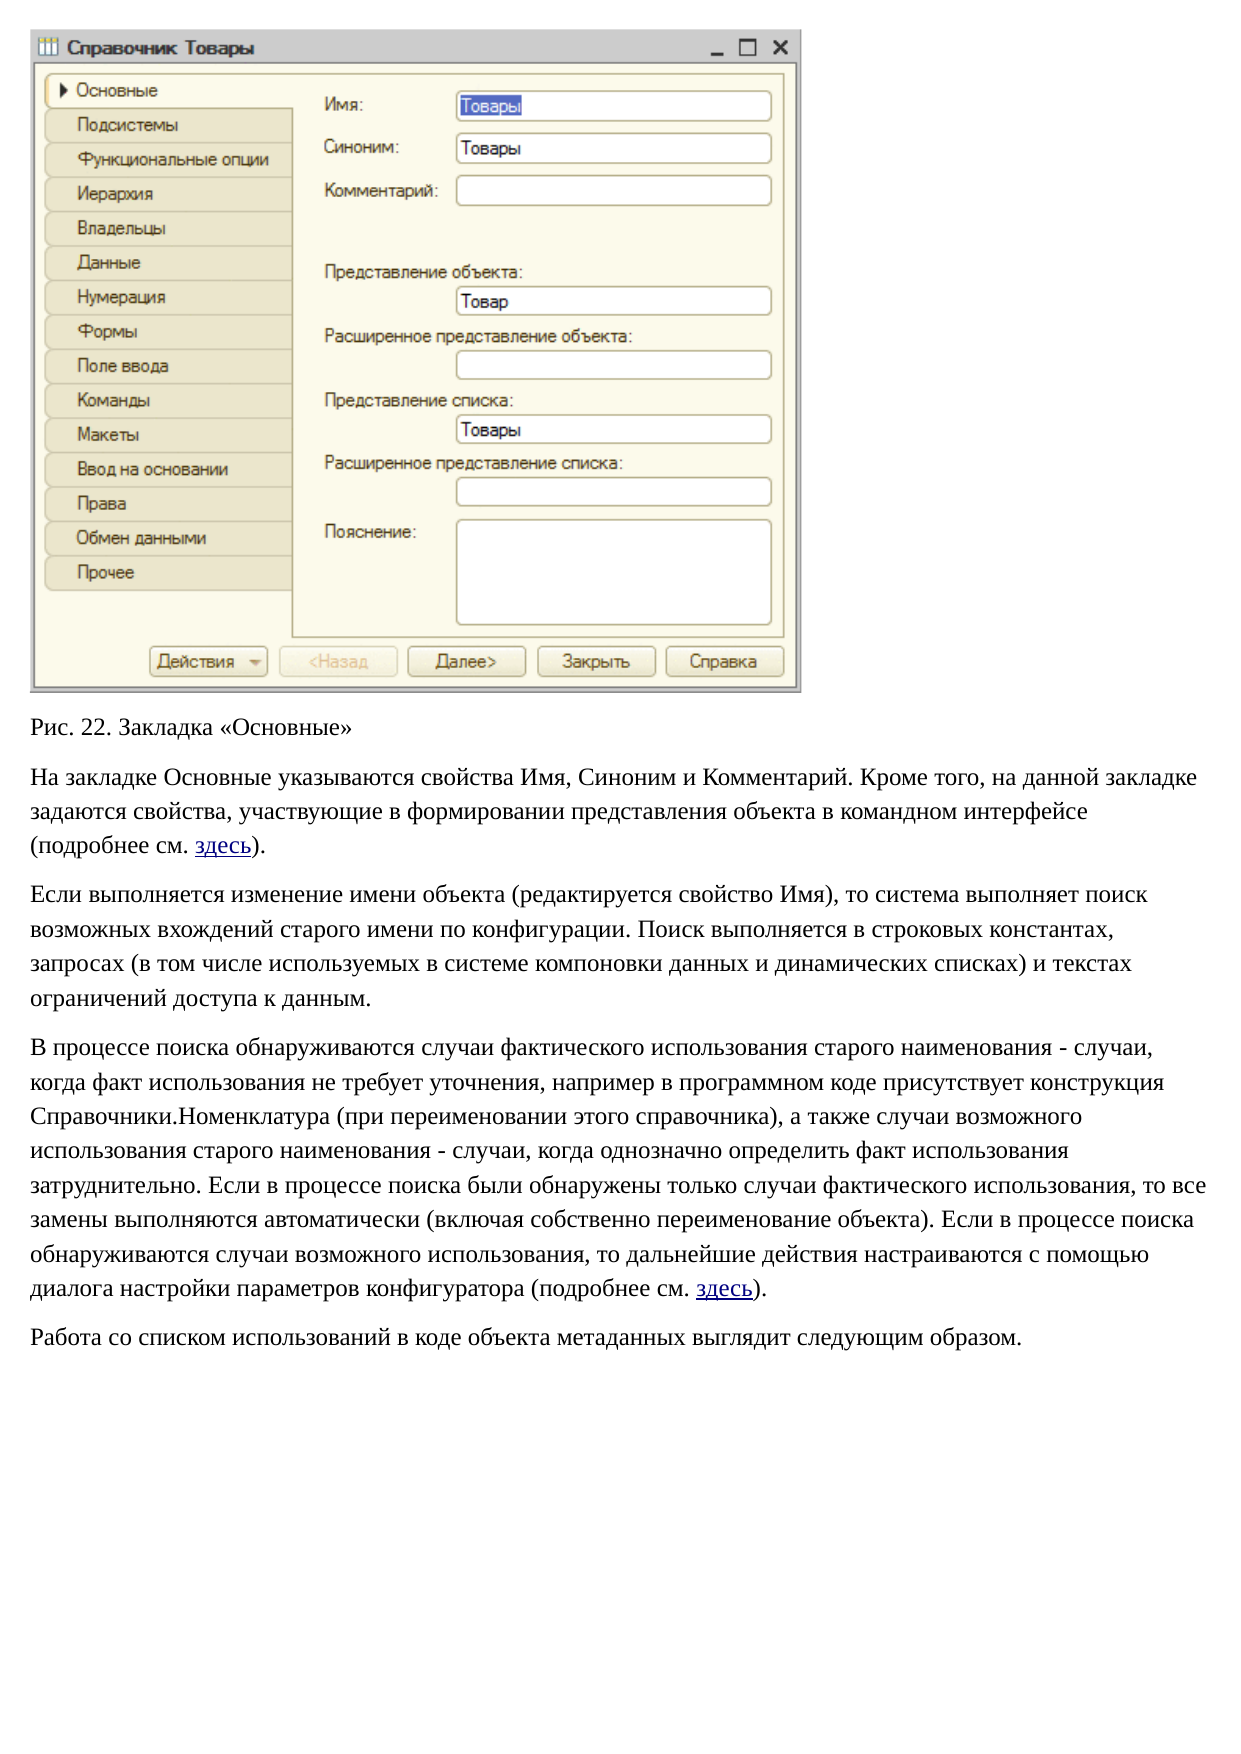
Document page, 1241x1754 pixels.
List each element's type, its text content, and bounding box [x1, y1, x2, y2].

text На закладке Основные указываются свойства Имя, Синоним и Комментарий. Кроме того, на данной закладке задаются свойства, участвующие в формировании представления объекта в командном интерфейсе (подробнее см. здесь). [30, 762, 1211, 859]
picture [29, 28, 802, 693]
text Рис. 22. Закладка «Основные» [30, 712, 1211, 741]
text Если выполняется изменение имени объекта (редактируется свойство Имя), то система выполняет поиск возможных вхождений старого имени по конфигурации. Поиск выполняется в строковых константах, запросах (в том числе используемых в системе компоновки данных и динамических списках) и текстах ограничений доступа к данным. [30, 879, 1211, 1012]
text В процессе поиска обнаруживаются случаи фактического использования старого наименования ‑ случаи, когда факт использования не требует уточнения, например в программном коде присутствует конструкция Справочники.Номенклатура (при переименовании этого справочника), а также случаи возможного использования старого наименования ‑ случаи, когда однозначно определить факт использования затруднительно. Если в процессе поиска были обнаружены только случаи фактического использования, то все замены выполняются автоматически (включая собственно переименование объекта). Если в процессе поиска обнаруживаются случаи возможного использования, то дальнейшие действия настраиваются с помощью диалога настройки параметров конфигуратора (подробнее см. здесь). [30, 1032, 1211, 1302]
text Работа со списком использований в коде объекта метаданных выглядит следующим образом. [30, 1322, 1211, 1351]
